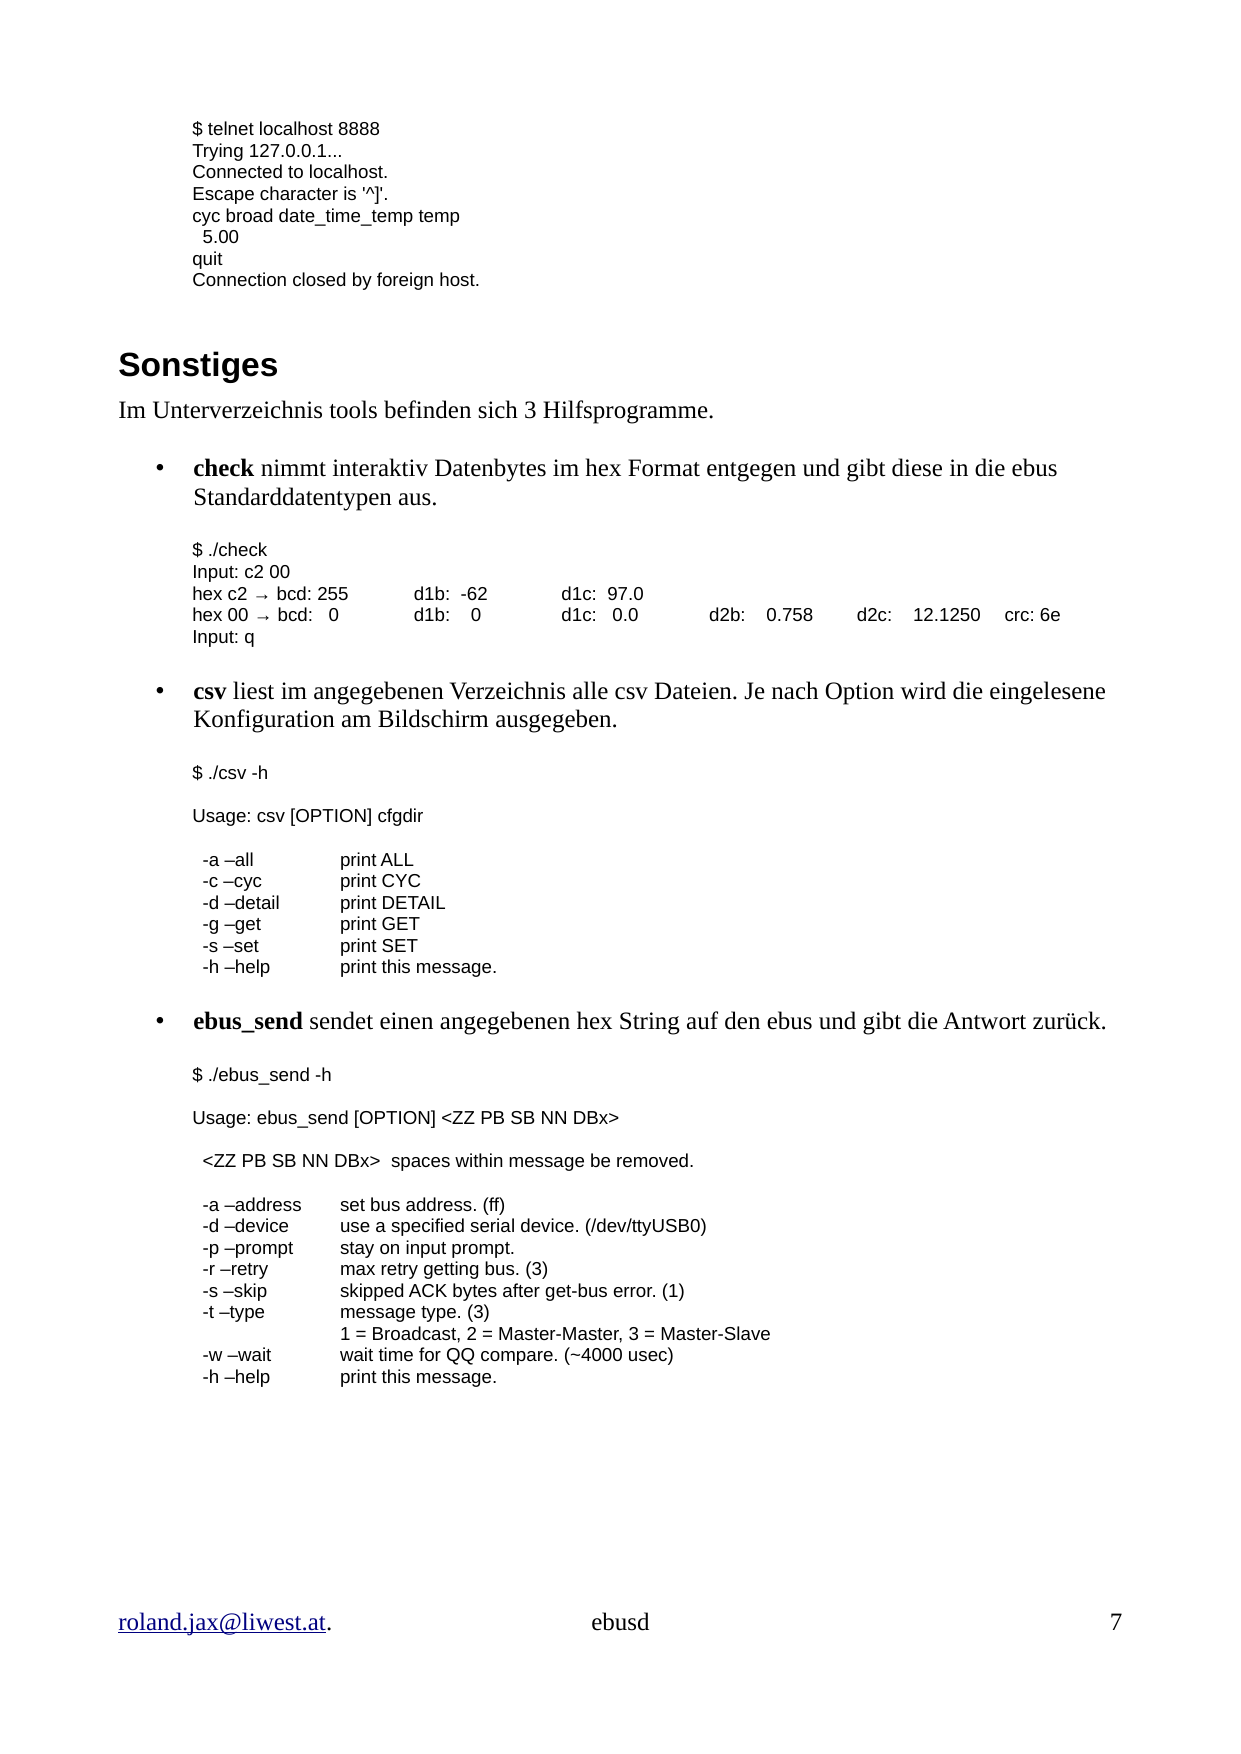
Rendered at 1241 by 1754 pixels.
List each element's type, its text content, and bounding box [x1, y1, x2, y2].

text Connection closed by foreign host. [192, 269, 1122, 291]
text -c –cyc print CYC [192, 870, 1122, 891]
text -d –detail print DETAIL [192, 891, 1122, 913]
text $ ./ebus_send -h [192, 1064, 1122, 1086]
text 1 = Broadcast, 2 = Master-Master, 3 = Master-Slave [192, 1323, 1122, 1344]
text Im Unterverzeichnis tools befinden sich 3 Hilfsprogramme. [118, 396, 1122, 424]
text Usage: csv [OPTION] cfgdir [192, 805, 1122, 827]
text -t –type message type. (3) [192, 1301, 1122, 1323]
text -h –help print this message. [192, 1366, 1122, 1387]
text -w –wait wait time for QQ compare. (~4000 usec) [192, 1344, 1122, 1366]
text cyc broad date_time_temp temp [192, 204, 1122, 226]
list check nimmt interaktiv Datenbytes im hex Format entgegen und gibt diese in die ebus Standarddatentypen aus. [156, 453, 1122, 511]
text Connected to localhost. [192, 161, 1122, 183]
text $ ./check [192, 539, 1122, 561]
text 5.00 [192, 226, 1122, 247]
text -h –help print this message. [192, 956, 1122, 978]
list ebus_send sendet einen angegebenen hex String auf den ebus und gibt die Antwort zurück. [156, 1006, 1122, 1035]
text Input: q [192, 626, 1122, 647]
text -s –set print SET [192, 934, 1122, 956]
list csv liest im angegebenen Verzeichnis alle csv Dateien. Je nach Option wird die eingelesene Konfiguration am Bildschirm ausgegeben. [156, 676, 1122, 733]
text -d –device use a specified serial device. (/dev/ttyUSB0) [192, 1215, 1122, 1236]
text -a –all print ALL [192, 848, 1122, 870]
text -g –get print GET [192, 913, 1122, 934]
text hex 00 → bcd: 0 d1b: 0 d1c: 0.0 d2b: 0.758 d2c: 12.1250 crc: 6e [192, 604, 1122, 626]
text Trying 127.0.0.1... [192, 140, 1122, 161]
text $ telnet localhost 8888 [192, 118, 1122, 140]
text $ ./csv -h [192, 762, 1122, 784]
text Usage: ebus_send [OPTION] <ZZ PB SB NN DBx> [192, 1107, 1122, 1129]
text hex c2 → bcd: 255 d1b: -62 d1c: 97.0 [192, 582, 1122, 604]
subtitle Sonstiges [118, 344, 1122, 383]
text -s –skip skipped ACK bytes after get-bus error. (1) [192, 1279, 1122, 1301]
text <ZZ PB SB NN DBx> spaces within message be removed. [192, 1150, 1122, 1172]
text quit [192, 247, 1122, 269]
text Escape character is '^]'. [192, 183, 1122, 204]
text -a –address set bus address. (ff) [192, 1193, 1122, 1215]
text -p –prompt stay on input prompt. [192, 1236, 1122, 1258]
text -r –retry max retry getting bus. (3) [192, 1258, 1122, 1279]
text Input: c2 00 [192, 561, 1122, 582]
